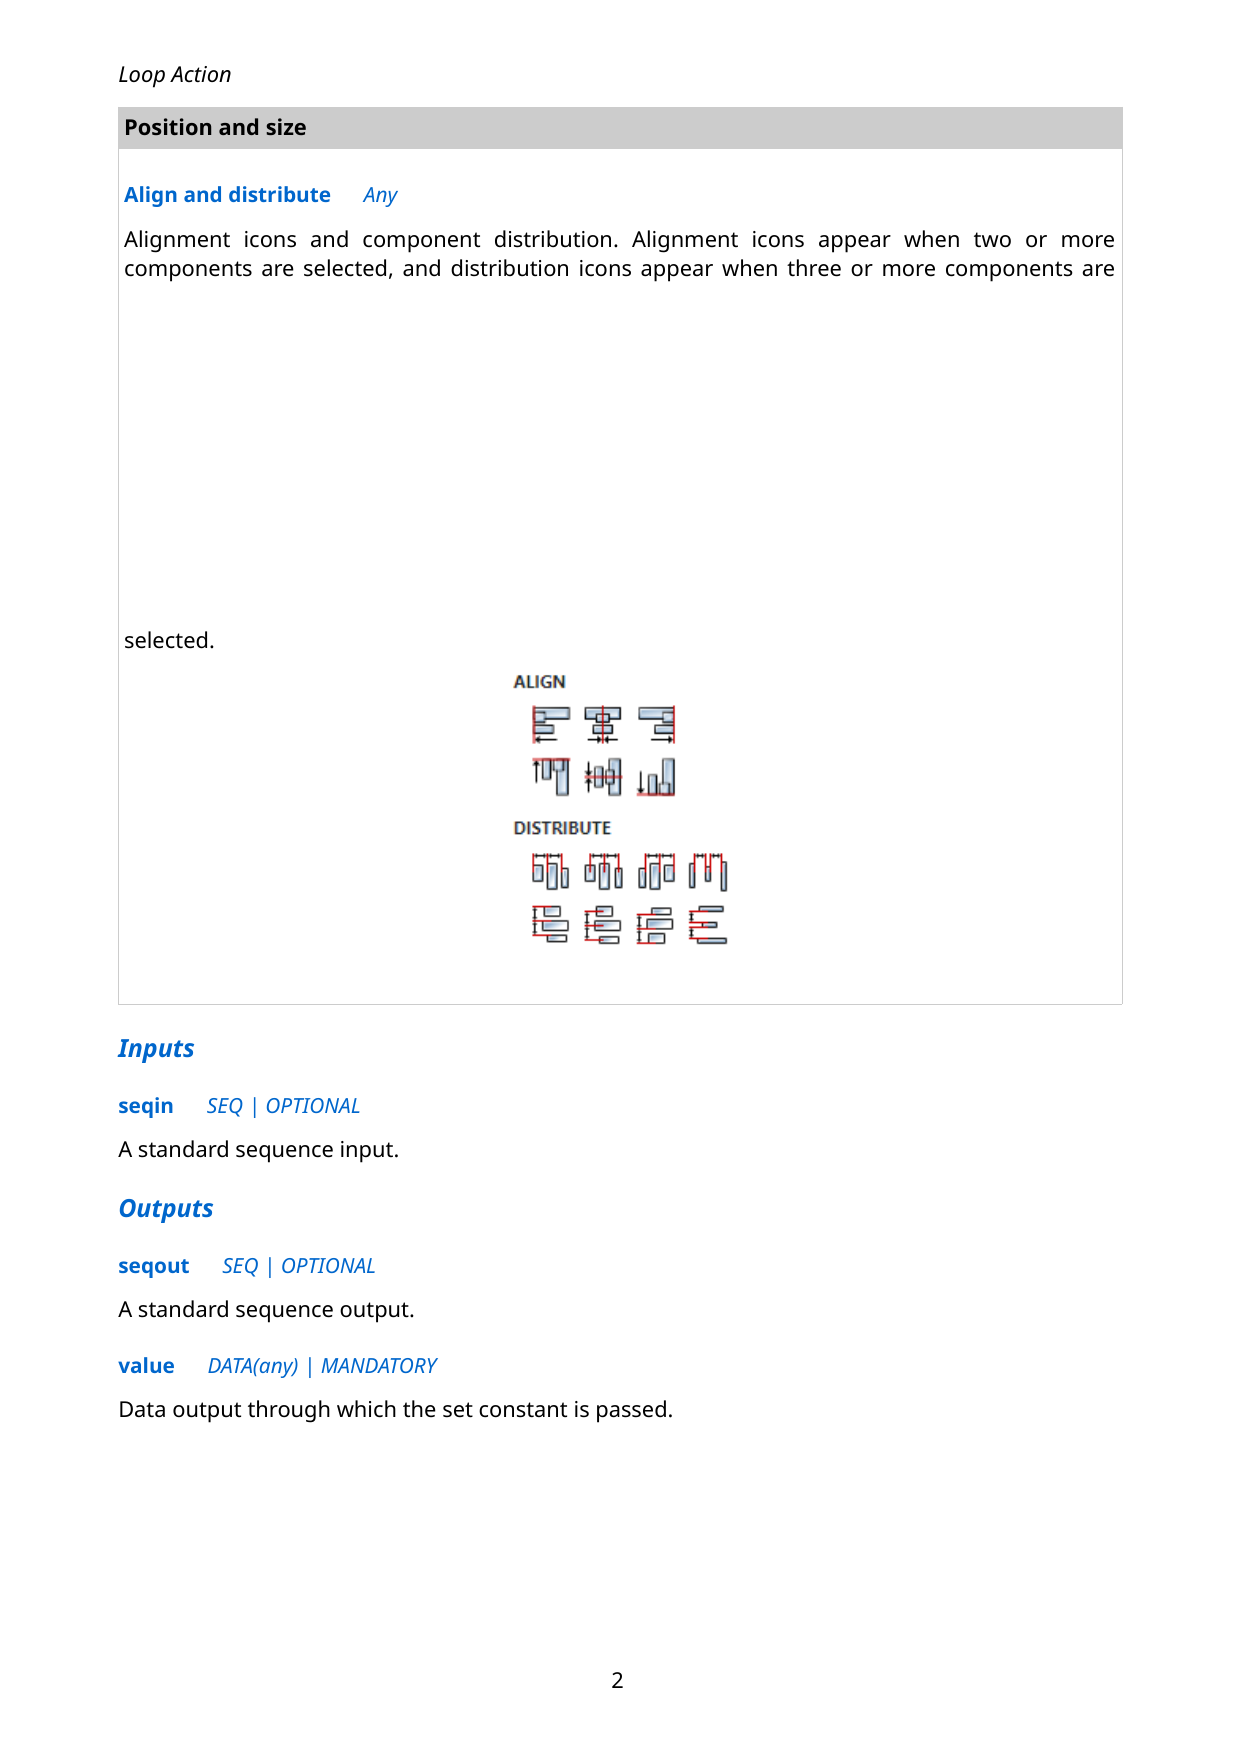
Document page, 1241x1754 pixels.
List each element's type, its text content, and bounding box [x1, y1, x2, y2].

picture [490, 667, 750, 957]
subtitle seqout SEQ | OPTIONAL [118, 1251, 1122, 1280]
subtitle Outputs [118, 1191, 1122, 1225]
subtitle seqin SEQ | OPTIONAL [118, 1091, 1122, 1119]
text A standard sequence output. [118, 1294, 1122, 1324]
table_cell Align and distribute Any Alignment icons and component distribution. Alignment icons appear when two or more components are selected, and distribution icons appear when three or more components are selected. [119, 149, 1122, 1004]
text A standard sequence input. [118, 1134, 1122, 1164]
subtitle Inputs [118, 1030, 1122, 1064]
text Data output through which the set constant is passed. [118, 1394, 1122, 1424]
subtitle value DATA(any) | MANDATORY [118, 1351, 1122, 1379]
table_header Position and size [119, 108, 1122, 148]
